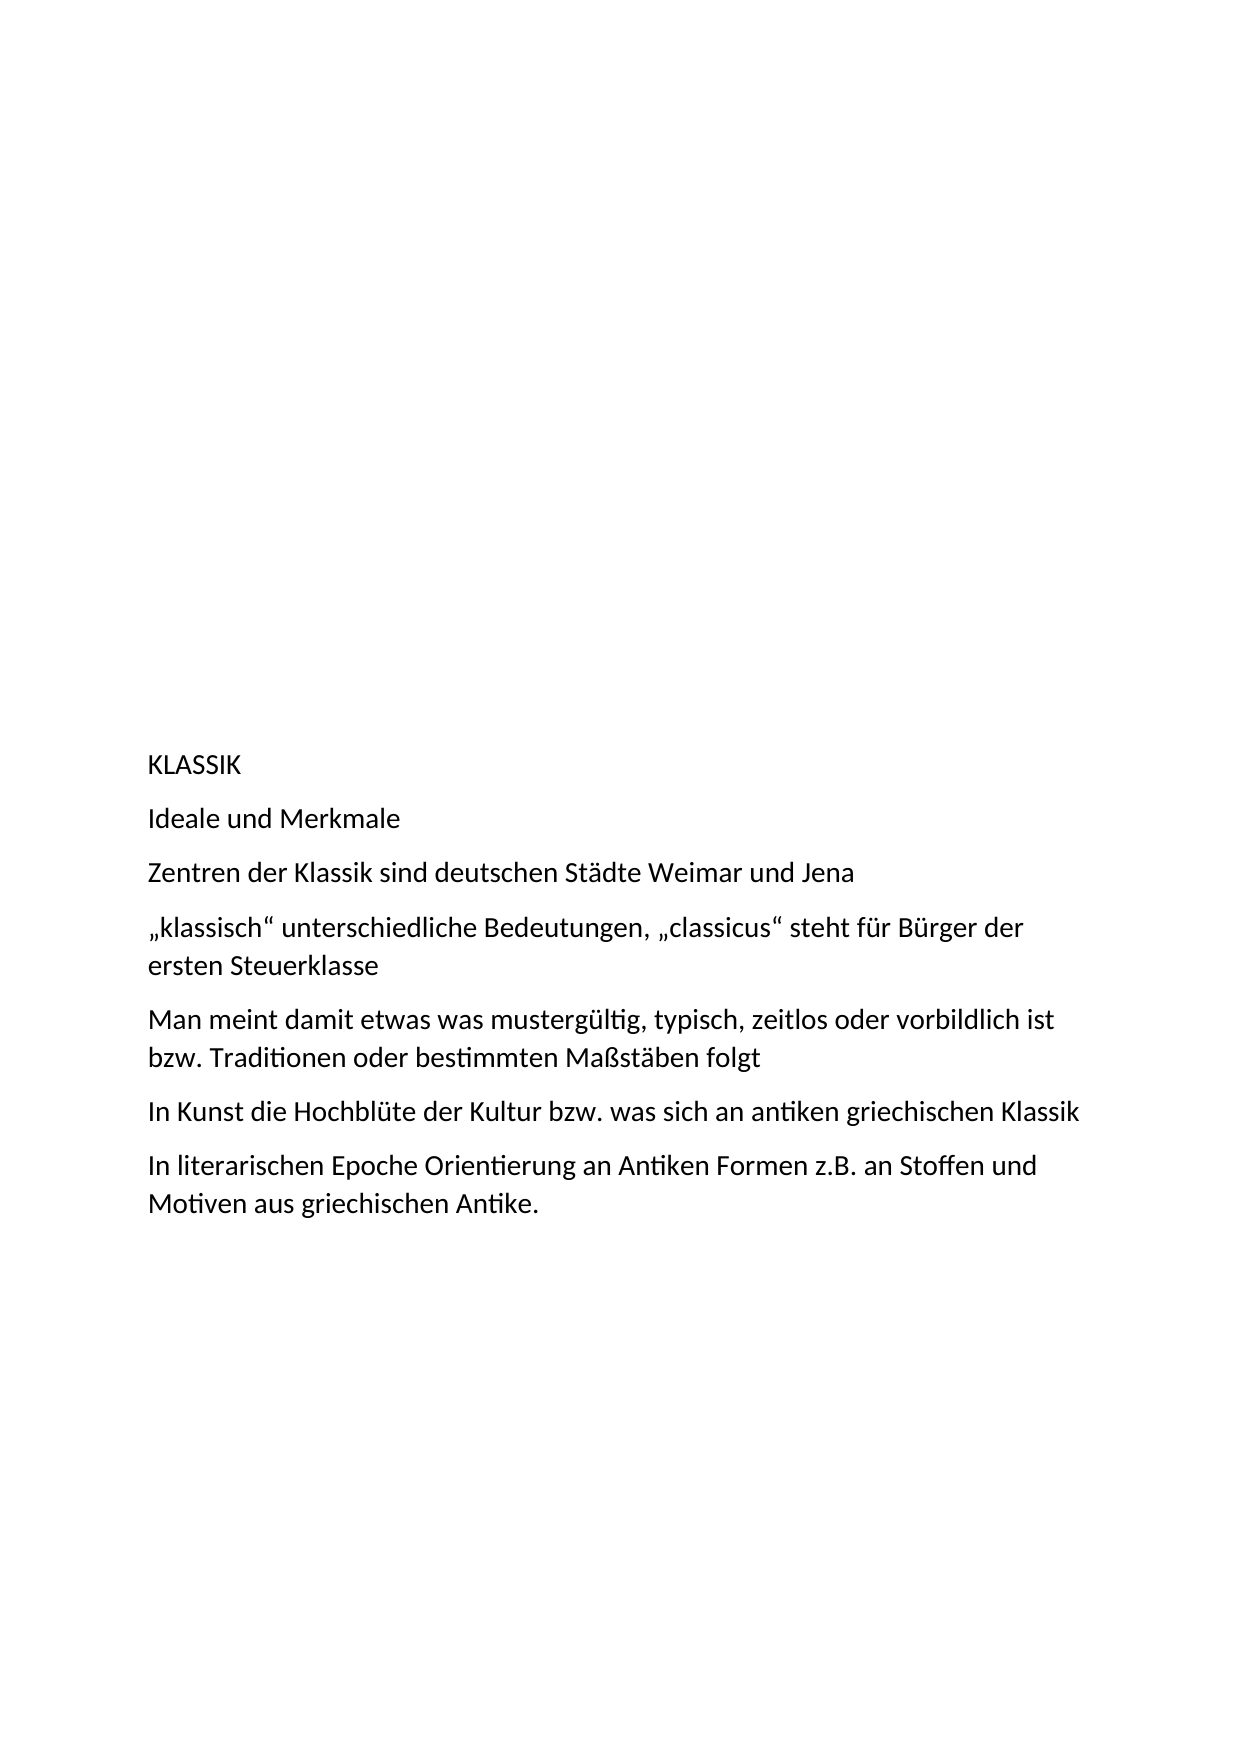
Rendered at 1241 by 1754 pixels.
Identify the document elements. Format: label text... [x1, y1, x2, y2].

text Ideale und Merkmale [148, 800, 1093, 836]
text In literarischen Epoche Orientierung an Antiken Formen z.B. an Stoffen und Motiven aus griechischen Antike. [148, 1147, 1093, 1221]
text Zentren der Klassik sind deutschen Städte Weimar und Jena [148, 854, 1093, 890]
text In Kunst die Hochblüte der Kultur bzw. was sich an antiken griechischen Klassik [148, 1093, 1093, 1129]
text „klassisch“ unterschiedliche Bedeutungen, „classicus“ steht für Bürger der ersten Steuerklasse [148, 909, 1093, 982]
text Man meint damit etwas was mustergültig, typisch, zeitlos oder vorbildlich ist bzw. Traditionen oder bestimmten Maßstäben folgt [148, 1001, 1093, 1074]
text KLASSIK [148, 746, 1093, 781]
